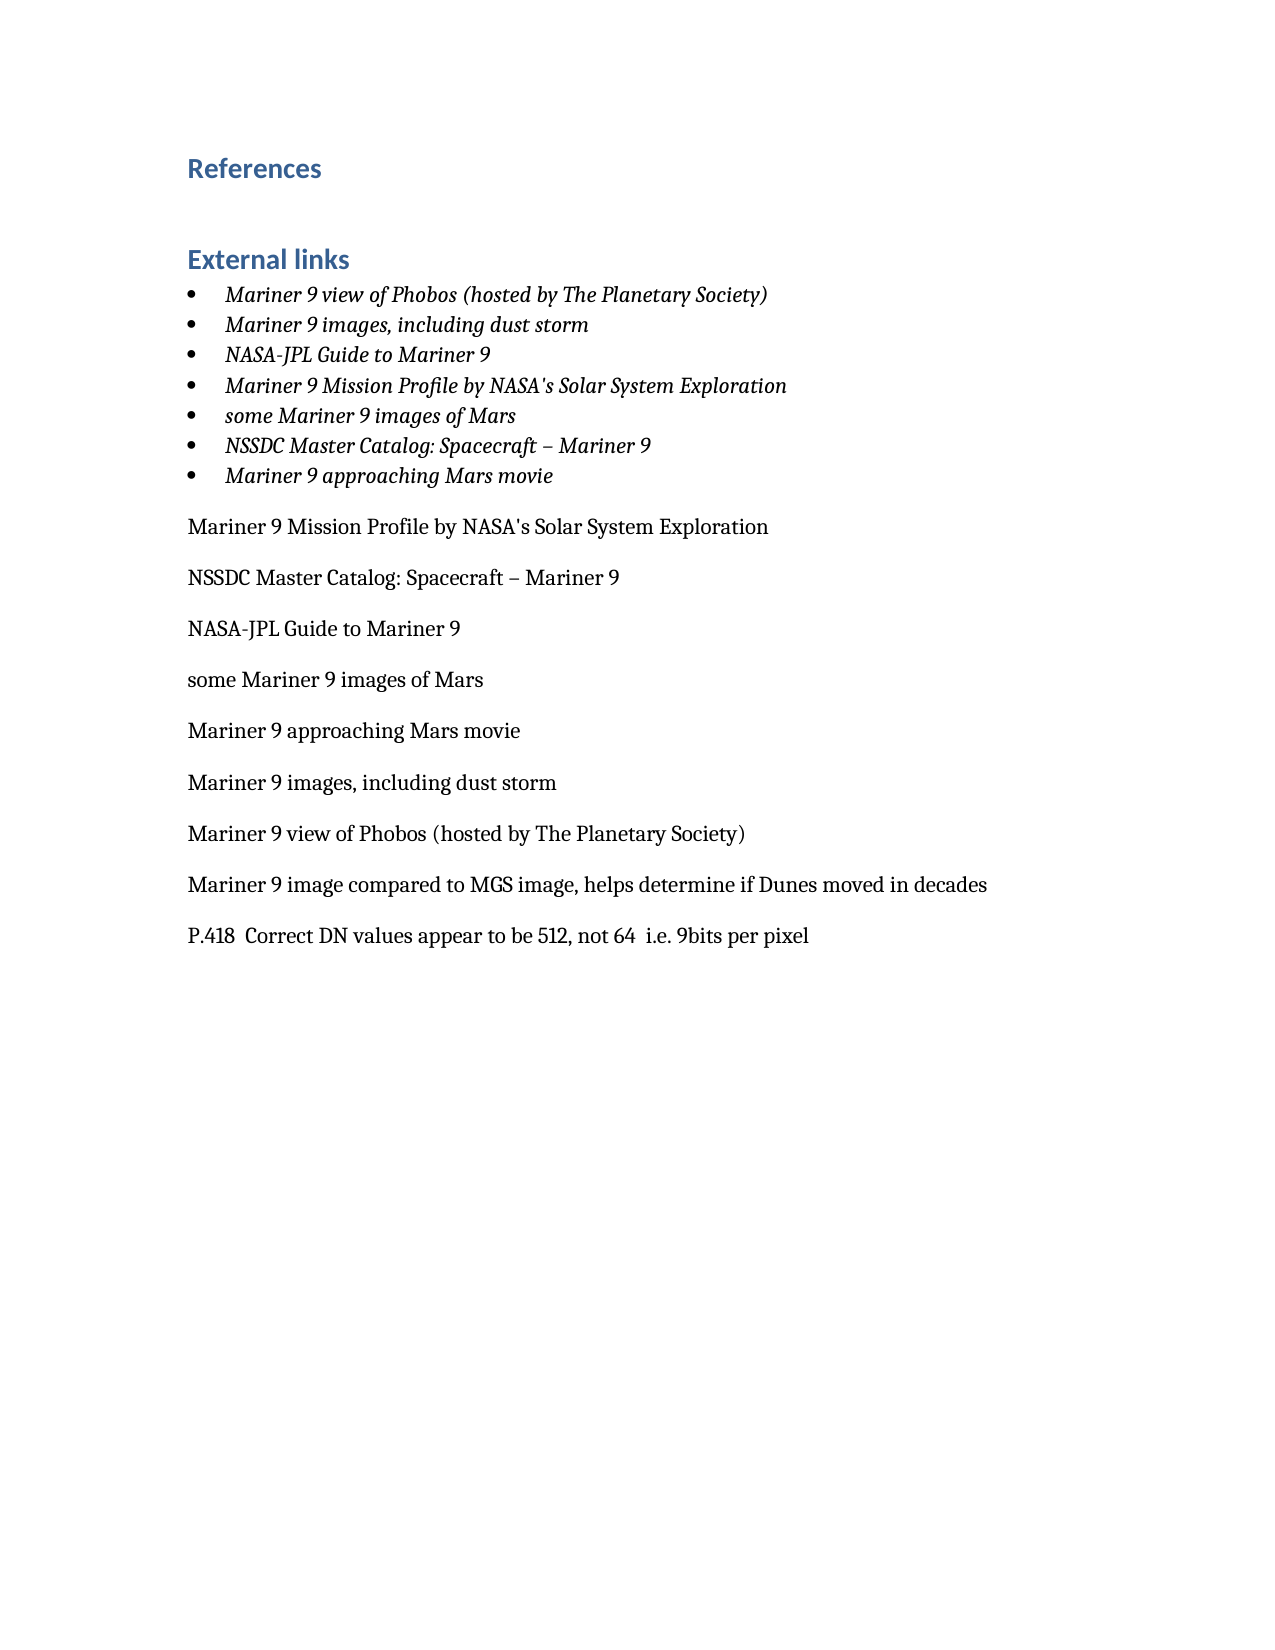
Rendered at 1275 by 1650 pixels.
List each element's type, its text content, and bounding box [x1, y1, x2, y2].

text Mariner 9 images, including dust storm [187, 769, 1087, 796]
list some Mariner 9 images of Mars [187, 403, 1087, 429]
text NSSDC Master Catalog: Spacecraft – Mariner 9 [187, 565, 1087, 592]
list NSSDC Master Catalog: Spacecraft – Mariner 9 [187, 433, 1087, 459]
text some Mariner 9 images of Mars [187, 667, 1087, 694]
list Mariner 9 approaching Mars movie [187, 463, 1087, 489]
list Mariner 9 Mission Profile by NASA's Solar System Exploration [187, 372, 1087, 399]
text Mariner 9 view of Phobos (hosted by The Planetary Society) [187, 820, 1087, 847]
subtitle References [187, 150, 1087, 186]
list NASA-JPL Guide to Mariner 9 [187, 342, 1087, 369]
text Mariner 9 image compared to MGS image, helps determine if Dunes moved in decades [187, 871, 1087, 898]
text Mariner 9 Mission Profile by NASA's Solar System Exploration [187, 514, 1087, 541]
text NASA-JPL Guide to Mariner 9 [187, 616, 1087, 643]
subtitle External links [187, 241, 1087, 277]
text P.418 Correct DN values appear to be 512, not 64 i.e. 9bits per pixel [187, 922, 1087, 949]
text Mariner 9 approaching Mars movie [187, 718, 1087, 745]
list Mariner 9 view of Phobos (hosted by The Planetary Society) [187, 282, 1087, 308]
list Mariner 9 images, including dust storm [187, 312, 1087, 338]
